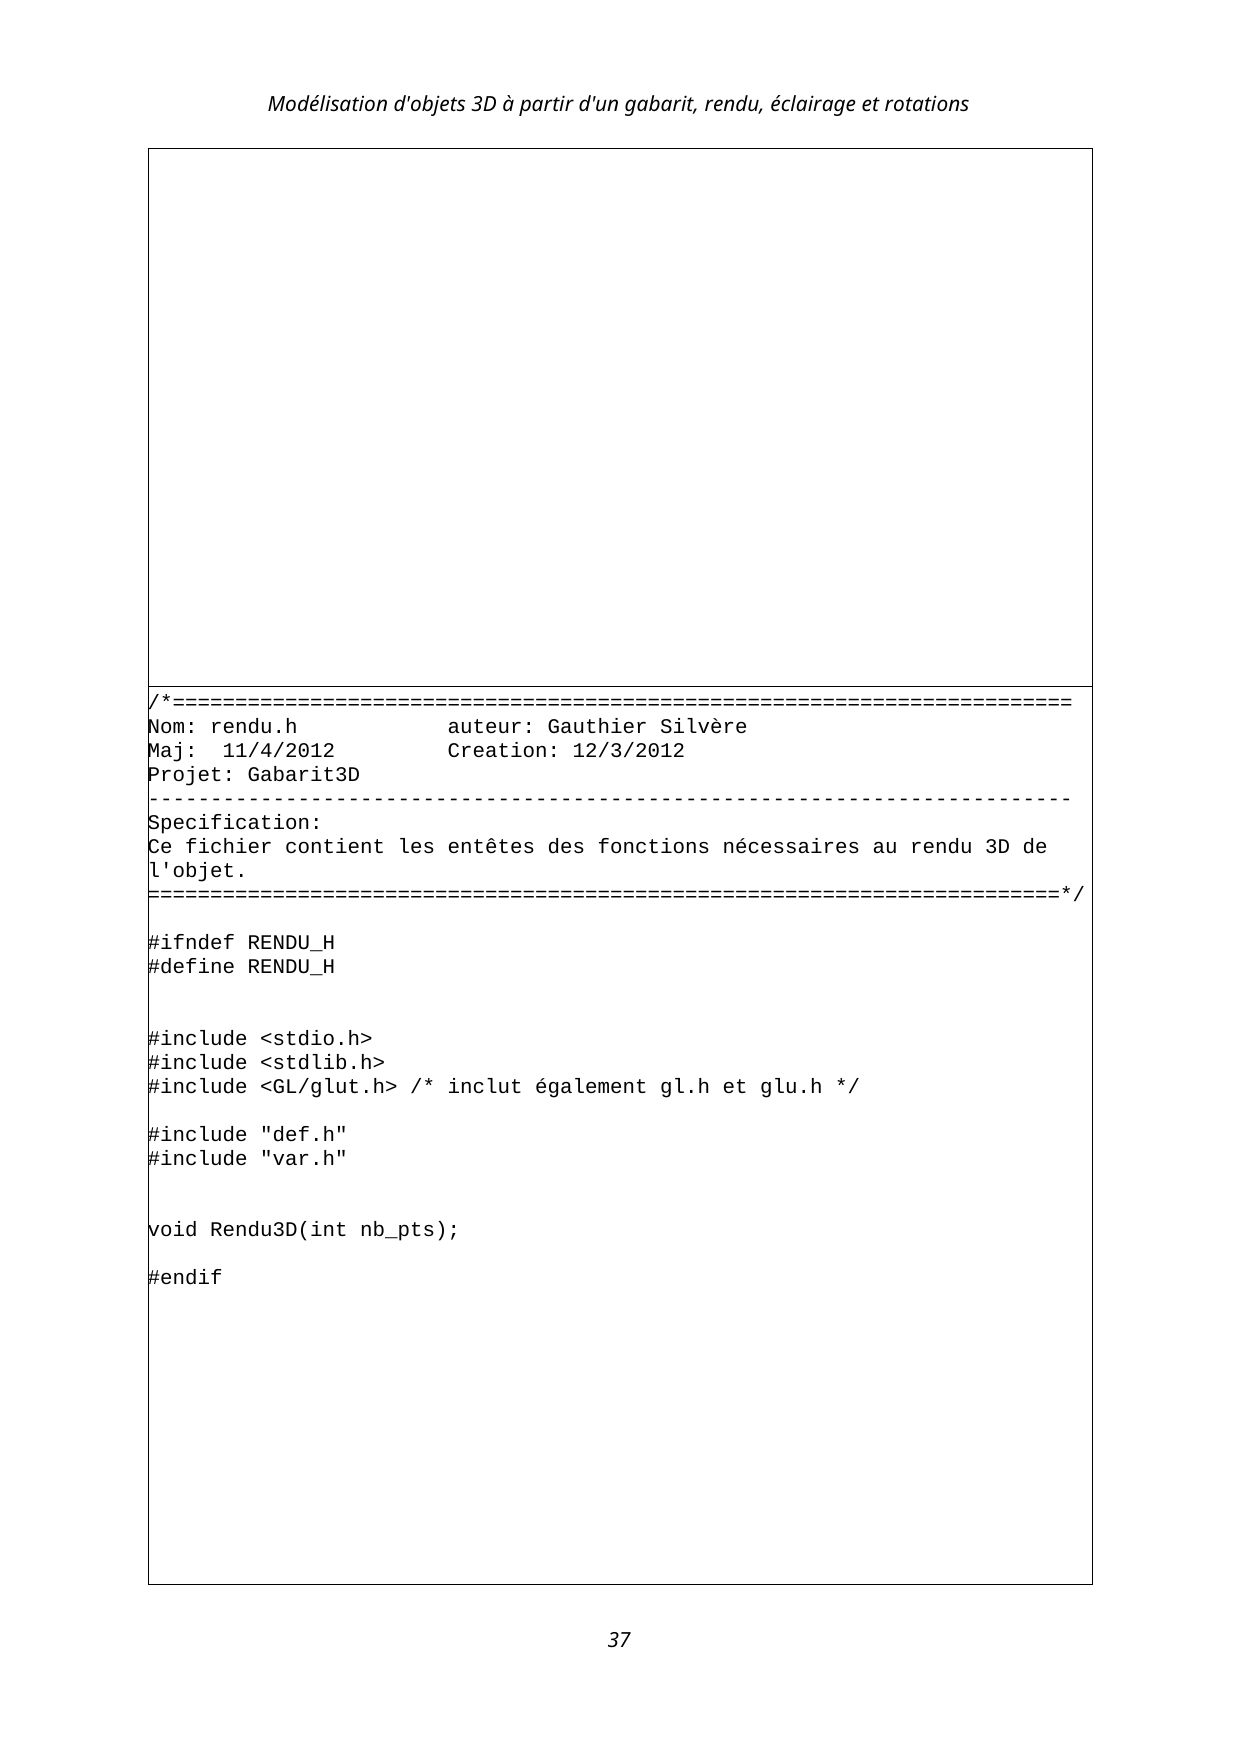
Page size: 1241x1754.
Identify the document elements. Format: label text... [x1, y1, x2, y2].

table_cell [149, 149, 1092, 686]
table_cell /*======================================================================== Nom: rendu.h auteur: Gauthier Silvère Maj: 11/4/2012 Creation: 12/3/2012 Projet: Gabarit3D -------------------------------------------------------------------------- Specification: Ce fichier contient les entêtes des fonctions nécessaires au rendu 3D de l'objet. =========================================================================*/ #ifndef RENDU_H #define RENDU_H #include <stdio.h> #include <stdlib.h> #include <GL/glut.h> /* inclut également gl.h et glu.h */ #include "def.h" #include "var.h" void Rendu3D(int nb_pts); #endif [149, 687, 1092, 1584]
